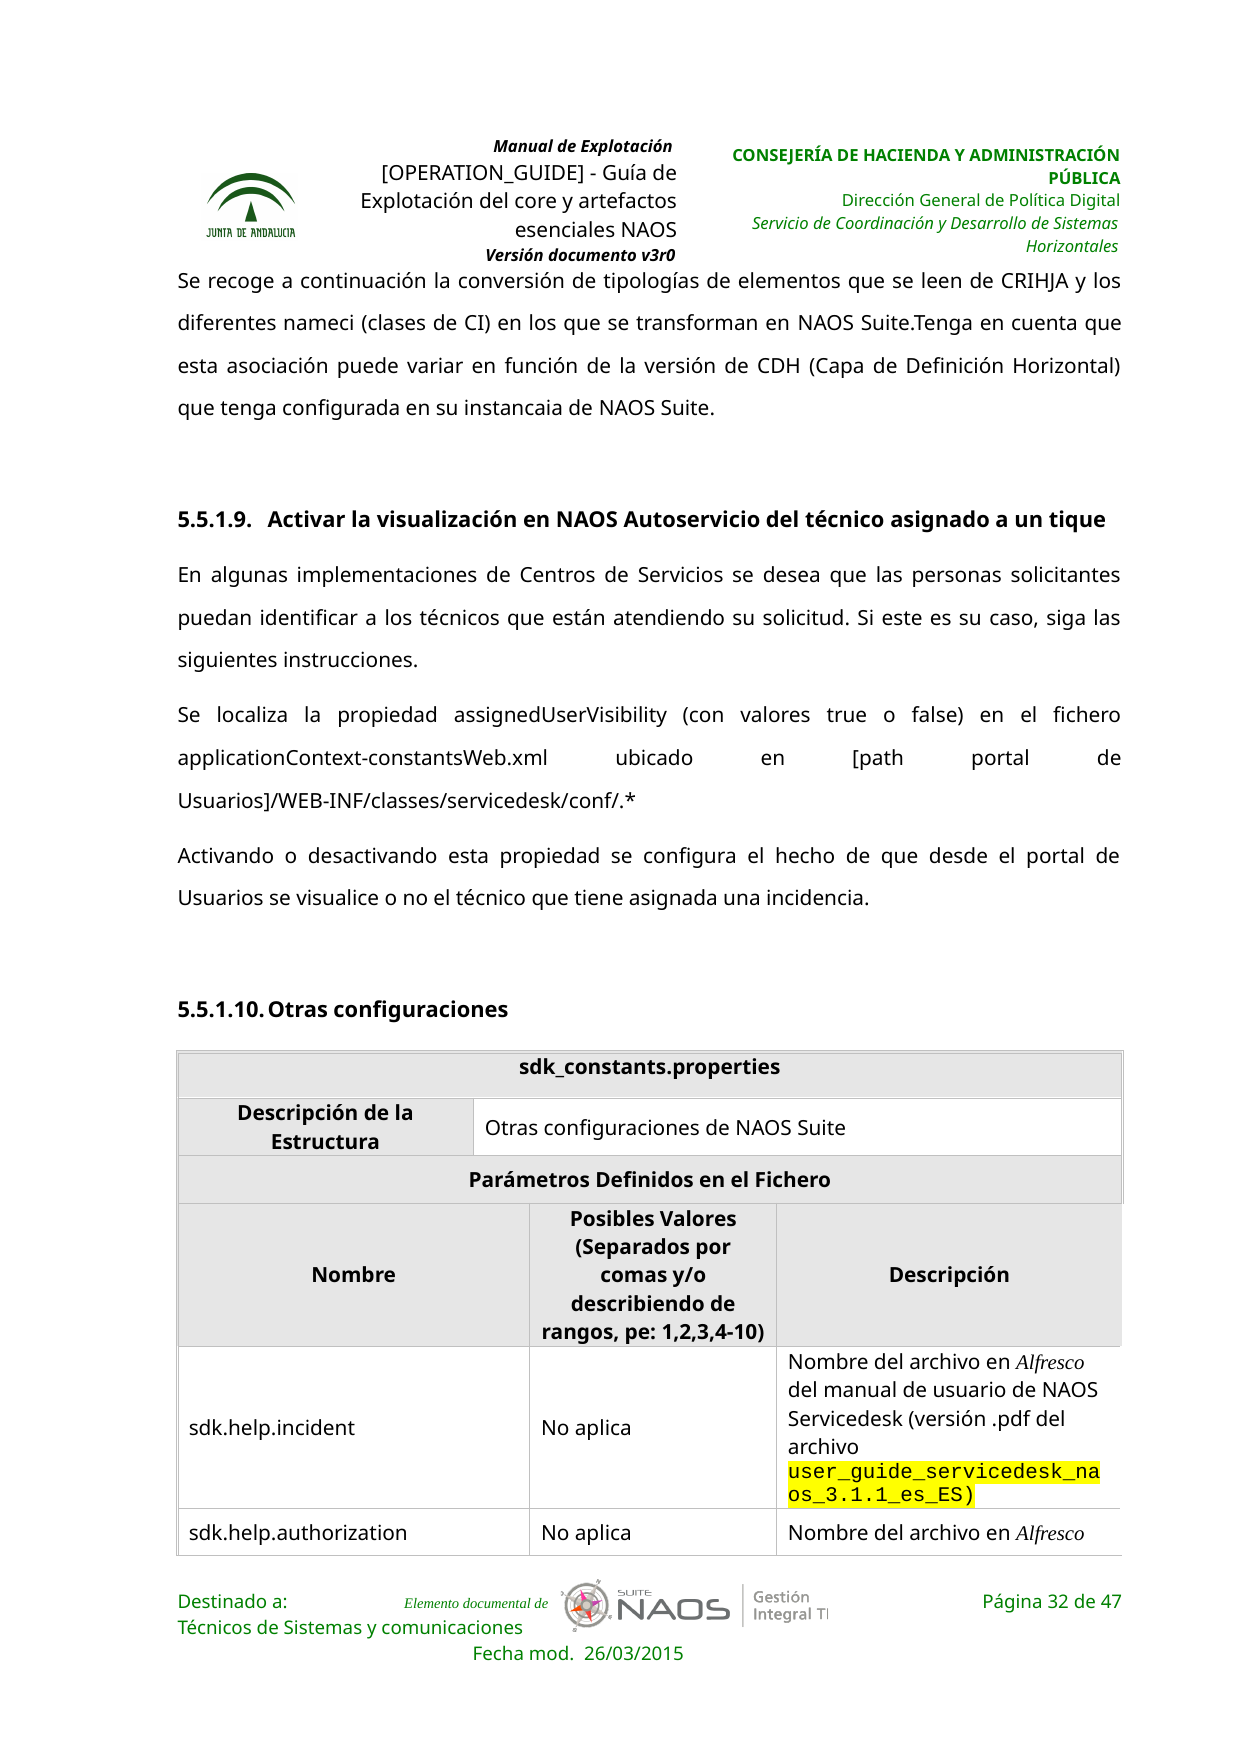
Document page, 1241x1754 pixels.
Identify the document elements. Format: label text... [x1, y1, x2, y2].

text En algunas implementaciones de Centros de Servicios se desea que las personas solicitantes puedan identificar a los técnicos que están atendiendo su solicitud. Si este es su caso, siga las siguientes instrucciones. [177, 560, 1122, 674]
picture [560, 1579, 829, 1632]
table_cell No aplica [530, 1347, 776, 1508]
table_cell sdk.help.authorization [179, 1509, 529, 1555]
table_cell Nombre del archivo en Alfresco del manual de usuario de NAOS Servicedesk (versión .pdf del archivo user_guide_servicedesk_naos_3.1.1_es_ES) [777, 1346, 1122, 1508]
table_cell sdk.help.incident [179, 1347, 529, 1508]
text Se recoge a continuación la conversión de tipologías de elementos que se leen de CRIHJA y los diferentes nameci (clases de CI) en los que se transforman en NAOS Suite.Tenga en cuenta que esta asociación puede variar en función de la versión de CDH (Capa de Definición Horizontal) que tenga configurada en su instancaia de NAOS Suite. [177, 266, 1122, 422]
subtitle Otras configuraciones [177, 994, 1122, 1023]
table_cell Descripción [777, 1204, 1122, 1346]
picture [201, 173, 298, 241]
text Activando o desactivando esta propiedad se configura el hecho de que desde el portal de Usuarios se visualice o no el técnico que tiene asignada una incidencia. [177, 841, 1122, 912]
table_cell Parámetros Definidos en el Fichero [179, 1156, 1121, 1203]
table_cell Nombre [179, 1204, 529, 1346]
table_cell Nombre del archivo en Alfresco [777, 1508, 1122, 1555]
subtitle Activar la visualización en NAOS Autoservicio del técnico asignado a un tique [177, 504, 1122, 533]
table_cell Posibles Valores (Separados por comas y/o describiendo de rangos, pe: 1,2,3,4-10) [530, 1204, 776, 1346]
table_header sdk_constants.properties [179, 1054, 1121, 1097]
table_cell Descripción de la Estructura [179, 1099, 473, 1155]
table_cell No aplica [530, 1509, 776, 1555]
table_cell Otras configuraciones de NAOS Suite [474, 1099, 1121, 1155]
text Se localiza la propiedad assignedUserVisibility (con valores true o false) en el fichero applicationContext-constantsWeb.xml ubicado en [path portal de Usuarios]/WEB-INF/classes/servicedesk/conf/.* [177, 701, 1122, 814]
